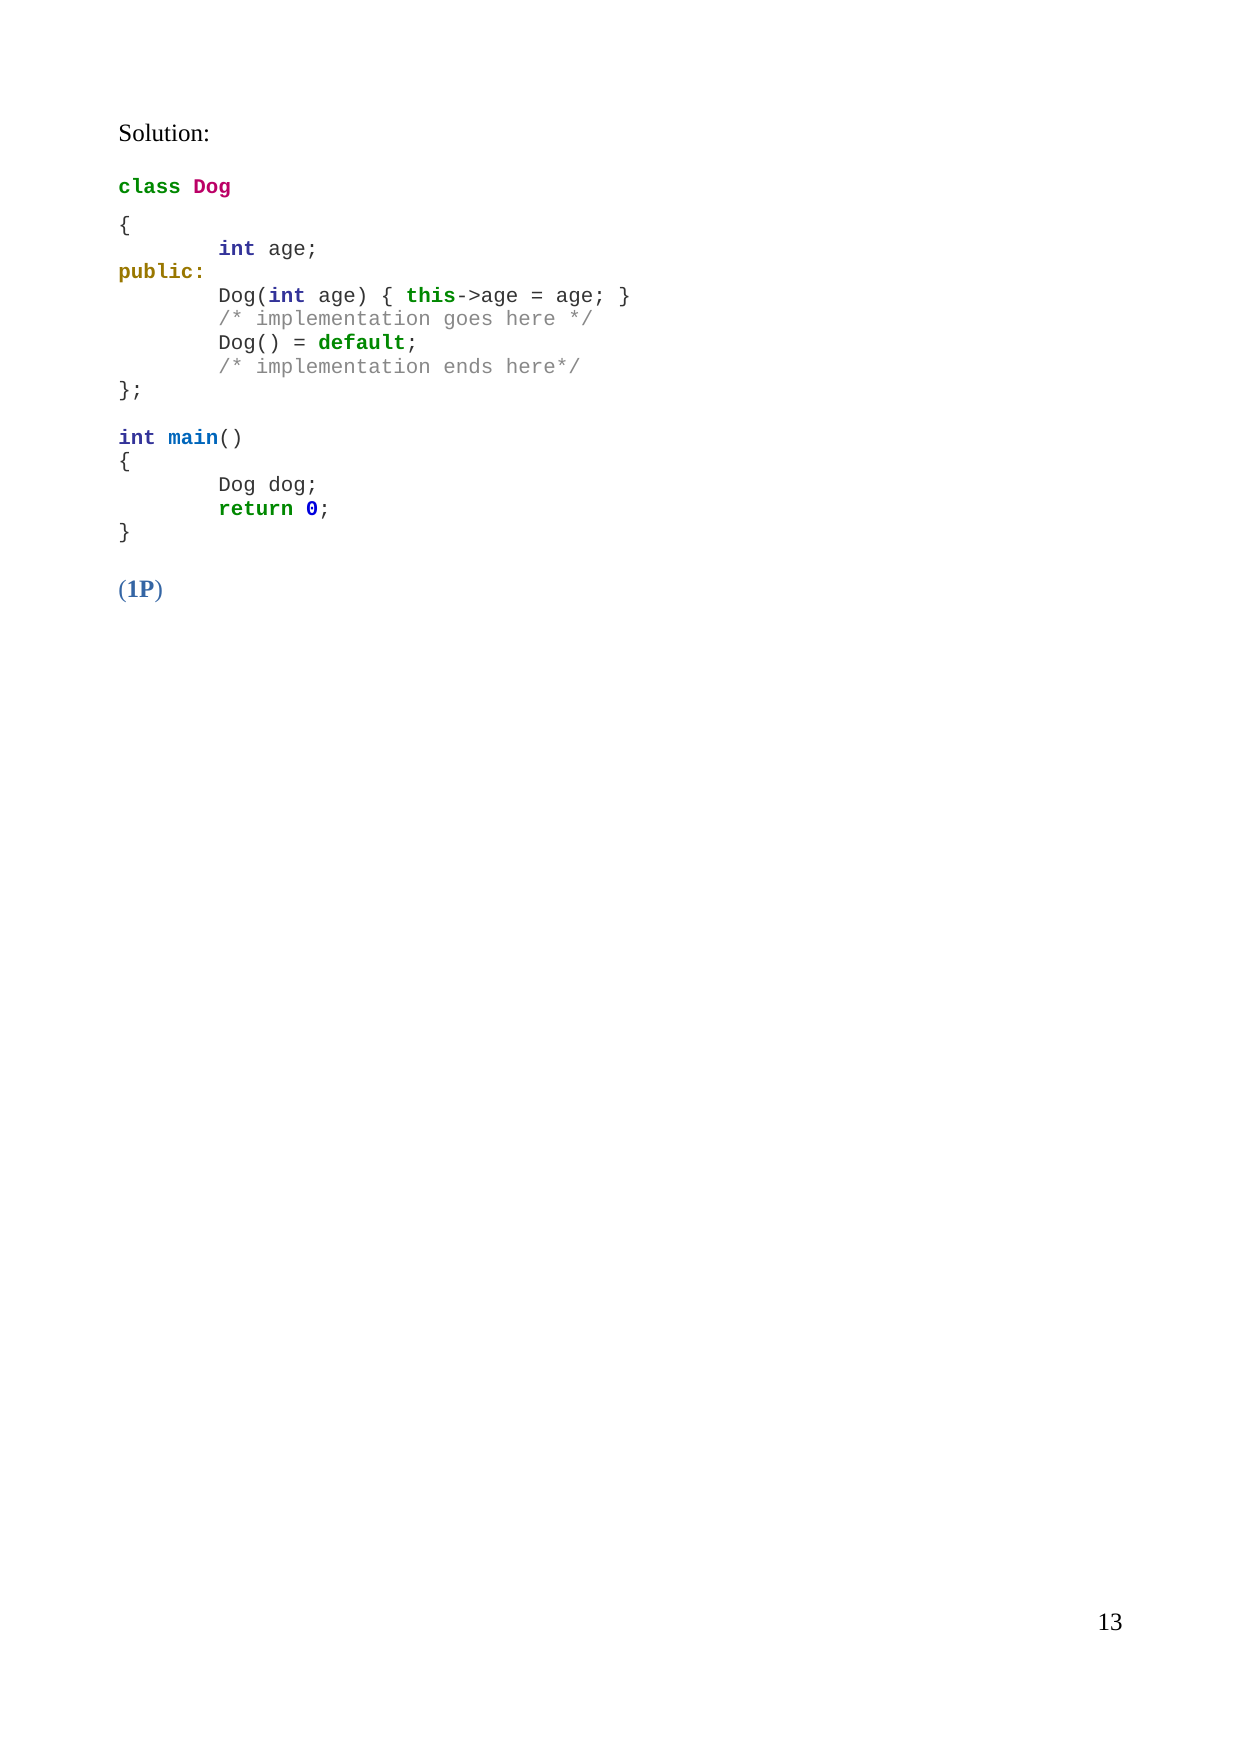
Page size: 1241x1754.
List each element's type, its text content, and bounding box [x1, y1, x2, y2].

text Dog dog; [118, 474, 1122, 498]
text int age; [118, 237, 1122, 261]
text { [118, 450, 1122, 474]
text Solution: class Dog [118, 118, 1122, 199]
text Dog(int age) { this->age = age; } [118, 285, 1122, 308]
text /* implementation ends here*/ [118, 356, 1122, 379]
text return 0; [118, 498, 1122, 521]
text Dog() = default; [118, 332, 1122, 356]
text } (1P) [118, 521, 1122, 602]
text { [118, 214, 1122, 237]
text }; [118, 379, 1122, 403]
text int main() [118, 427, 1122, 450]
text /* implementation goes here */ [118, 308, 1122, 332]
text public: [118, 261, 1122, 285]
